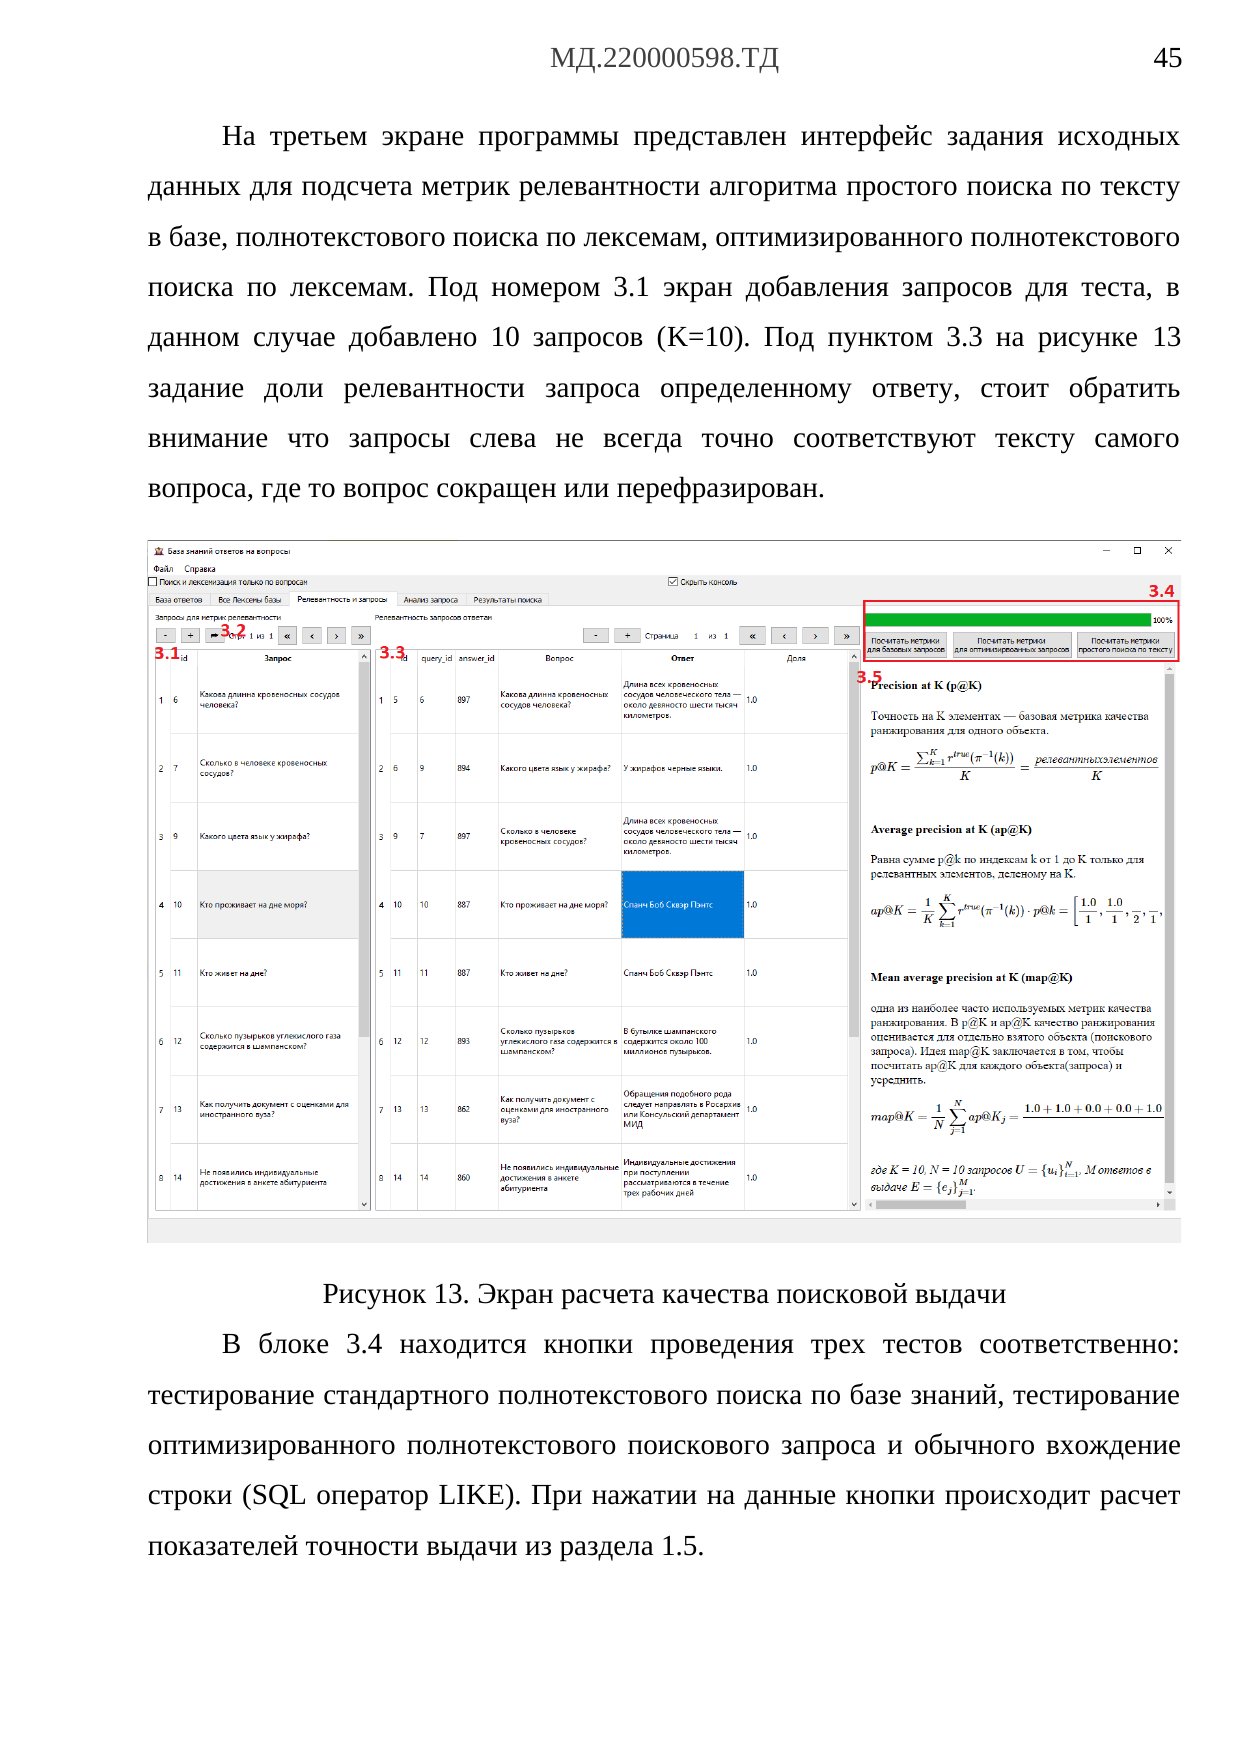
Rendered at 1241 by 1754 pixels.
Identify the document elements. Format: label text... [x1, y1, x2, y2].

text Рисунок 13. Экран расчета качества поисковой выдачи [148, 1243, 1181, 1310]
picture [147, 540, 1182, 1243]
text [148, 521, 1181, 540]
text В блоке 3.4 находится кнопки проведения трех тестов соответственно: тестирование стандартного полнотекстового поиска по базе знаний, тестирование оптимизированного полнотекстового поискового запроса и обычного вхождение строки (SQL оператор LIKE). При нажатии на данные кнопки происходит расчет показателей точности выдачи из раздела 1.5. [148, 1326, 1181, 1561]
text На третьем экране программы представлен интерфейс задания исходных данных для подсчета метрик релевантности алгоритма простого поиска по тексту в базе, полнотекстового поиска по лексемам, оптимизированного полнотекстового поиска по лексемам. Под номером 3.1 экран добавления запросов для теста, в данном случае добавлено 10 запросов (K=10). Под пунктом 3.3 на рисунке 13 задание доли релевантности запроса определенному ответу, стоит обратить внимание что запросы слева не всегда точно соответствуют тексту самого вопроса, где то вопрос сокращен или перефразирован. [148, 118, 1181, 504]
